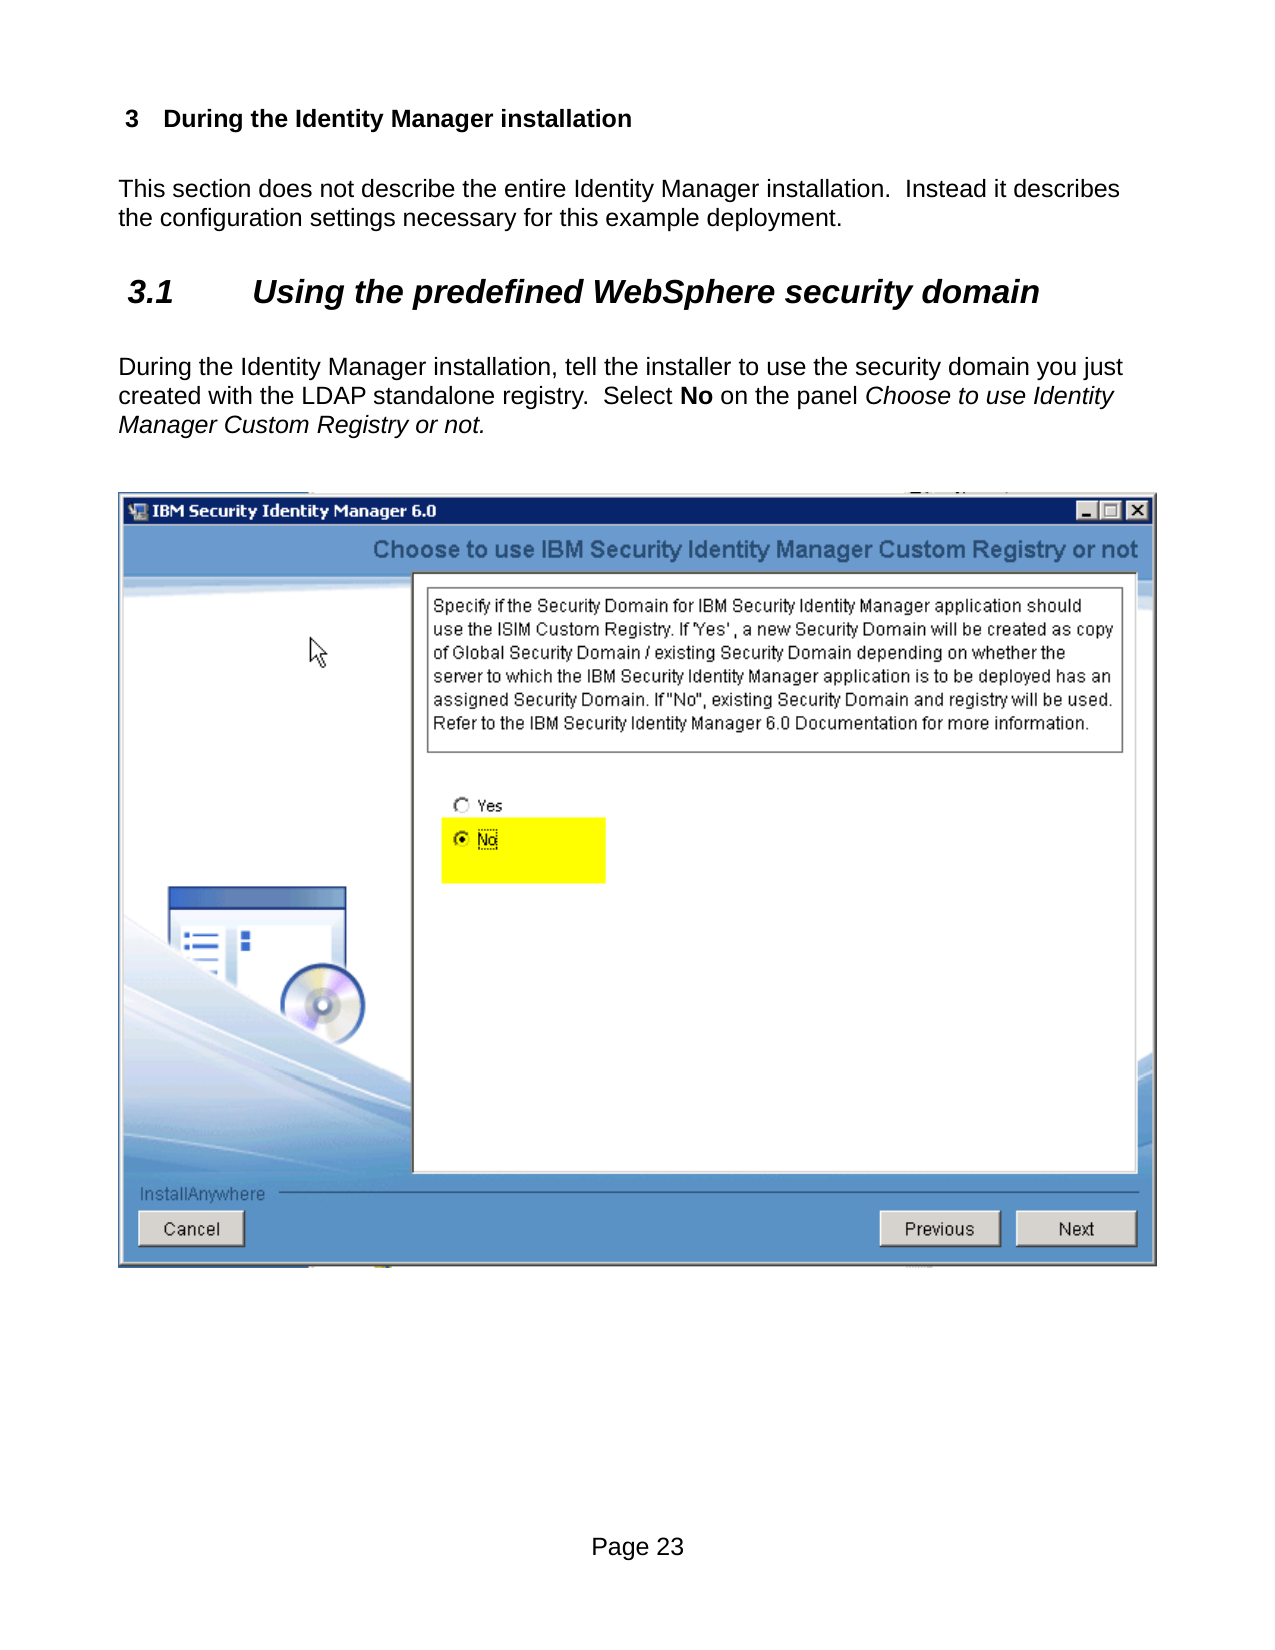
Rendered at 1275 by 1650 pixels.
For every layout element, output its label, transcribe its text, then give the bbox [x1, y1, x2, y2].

text During the Identity Manager installation, tell the installer to use the security domain you just created with the LDAP standalone registry. Select No on the panel Choose to use Identity Manager Custom Registry or not. [118, 352, 1157, 438]
text This section does not describe the entire Identity Manager installation. Instead it describes the configuration settings necessary for this example deployment. [118, 174, 1157, 231]
subtitle Using the predefined WebSphere security domain [118, 272, 1157, 311]
subtitle During the Identity Manager installation [118, 104, 1157, 132]
